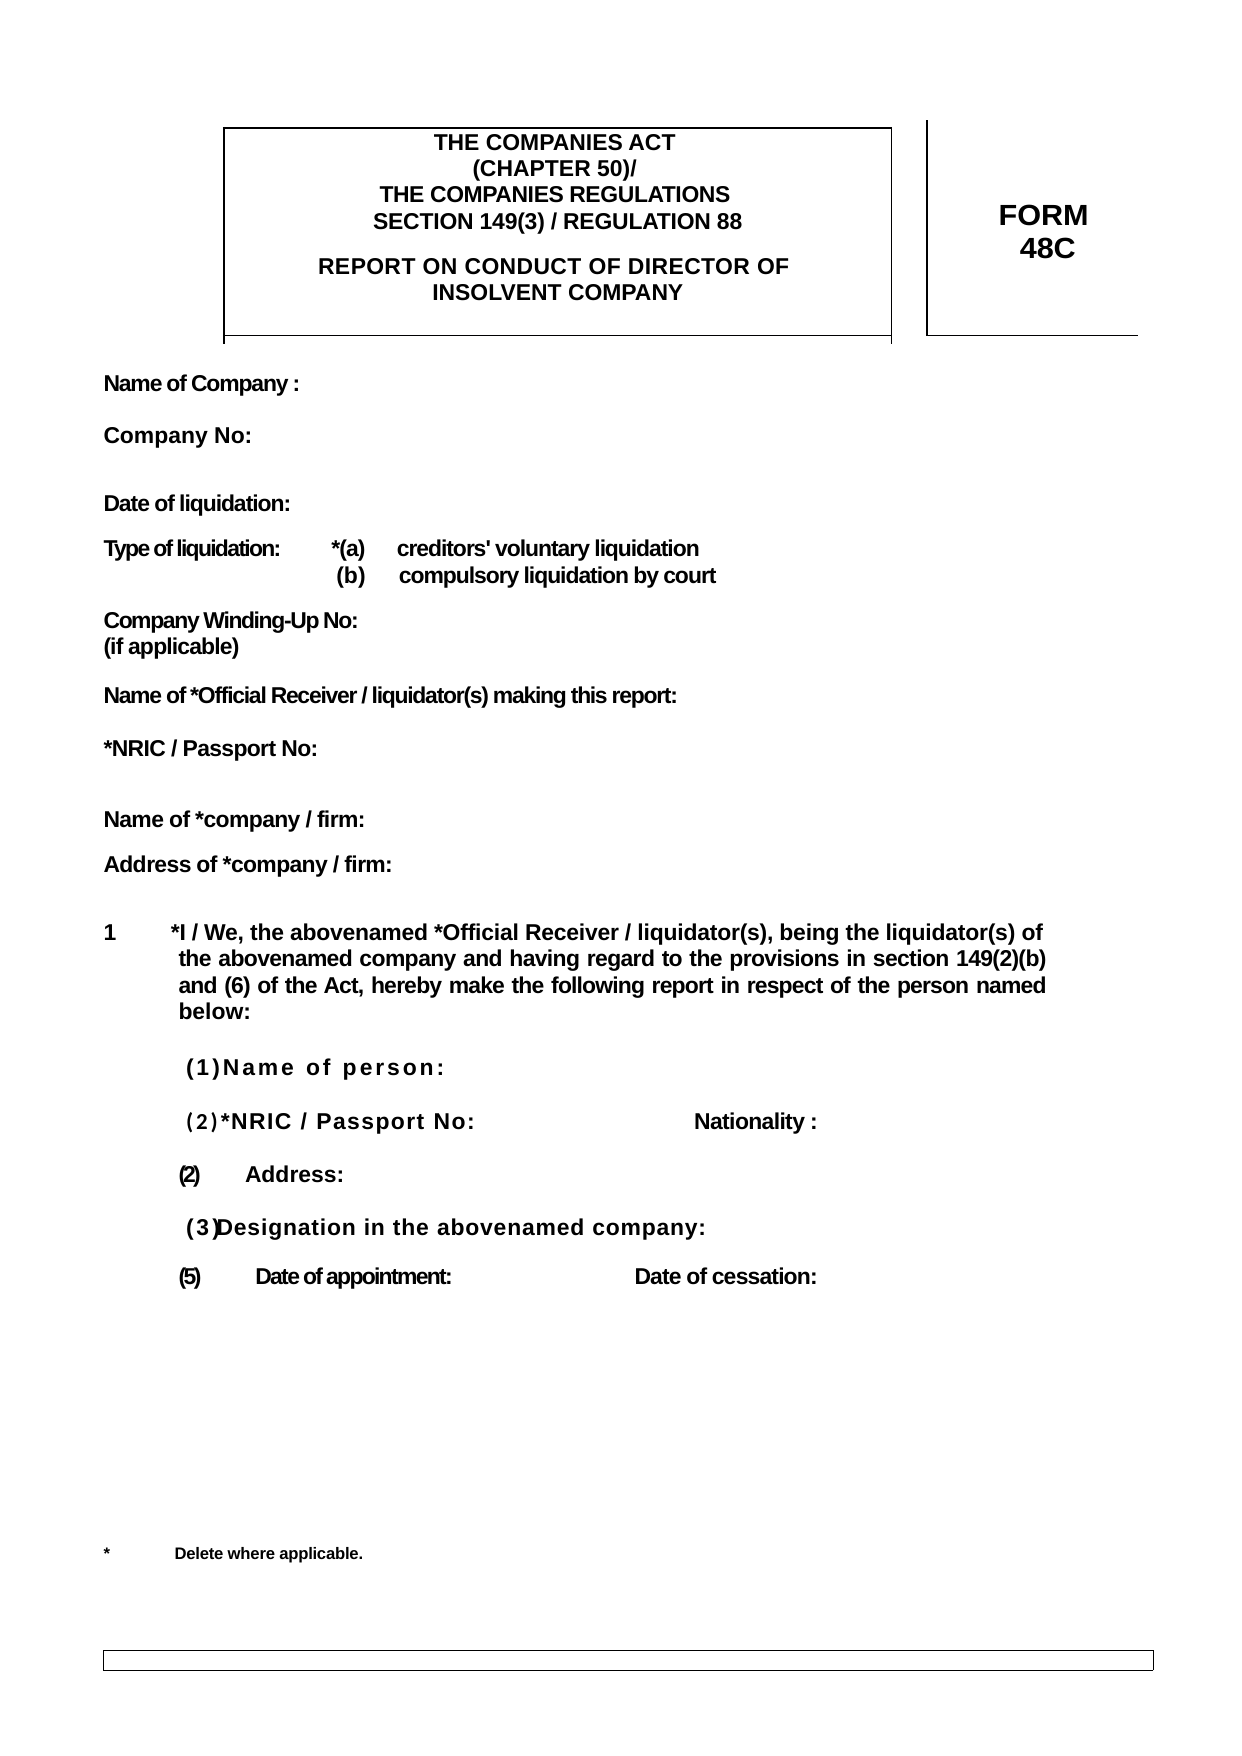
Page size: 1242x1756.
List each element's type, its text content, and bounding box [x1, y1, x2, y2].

text (b) compulsory liquidation by court [336, 562, 1159, 588]
text Name of *Official Receiver / liquidator(s) making this report: *NRIC / Passport No: [103, 682, 709, 761]
text Address of *company / firm: [103, 851, 1159, 878]
list *NRIC / Passport No: Nationality : [186, 1107, 1159, 1135]
text * Delete where applicable. [103, 1544, 1159, 1563]
text 1 *I / We, the abovenamed *Official Receiver / liquidator(s), being the liquidator(s) of [103, 919, 1159, 945]
text Name of *company / firm: [103, 806, 1159, 832]
text Company Winding-Up No: (if applicable) [103, 607, 372, 659]
text Date of liquidation: [103, 490, 1159, 517]
table_cell [892, 335, 927, 343]
text Type of liquidation: *(a) creditors' voluntary liquidation [103, 535, 1159, 562]
table_cell FORM 48C [928, 127, 1138, 334]
table_cell [225, 336, 891, 343]
text (2) Address: [178, 1161, 1159, 1187]
list Designation in the abovenamed company: [186, 1214, 1159, 1240]
text Name of Company : Company No: [103, 370, 312, 449]
table_header [891, 120, 926, 127]
text (5) Date of appointment: Date of cessation: [178, 1263, 1159, 1289]
list Name of person: [186, 1054, 1159, 1081]
table_cell [927, 336, 1138, 343]
text the abovenamed company and having regard to the provisions in section 149(2)(b) and (6) of the Act, hereby make the following report in respect of the person named below: [178, 945, 1047, 1024]
table_header [928, 120, 1138, 127]
table_header [224, 120, 891, 127]
table_cell THE COMPANIES ACT (CHAPTER 50)/ THE COMPANIES REGULATIONS SECTION 149(3) / REGULATION 88 REPORT ON CONDUCT OF DIRECTOR OF INSOLVENT COMPANY [225, 129, 891, 334]
table_cell [892, 127, 926, 334]
